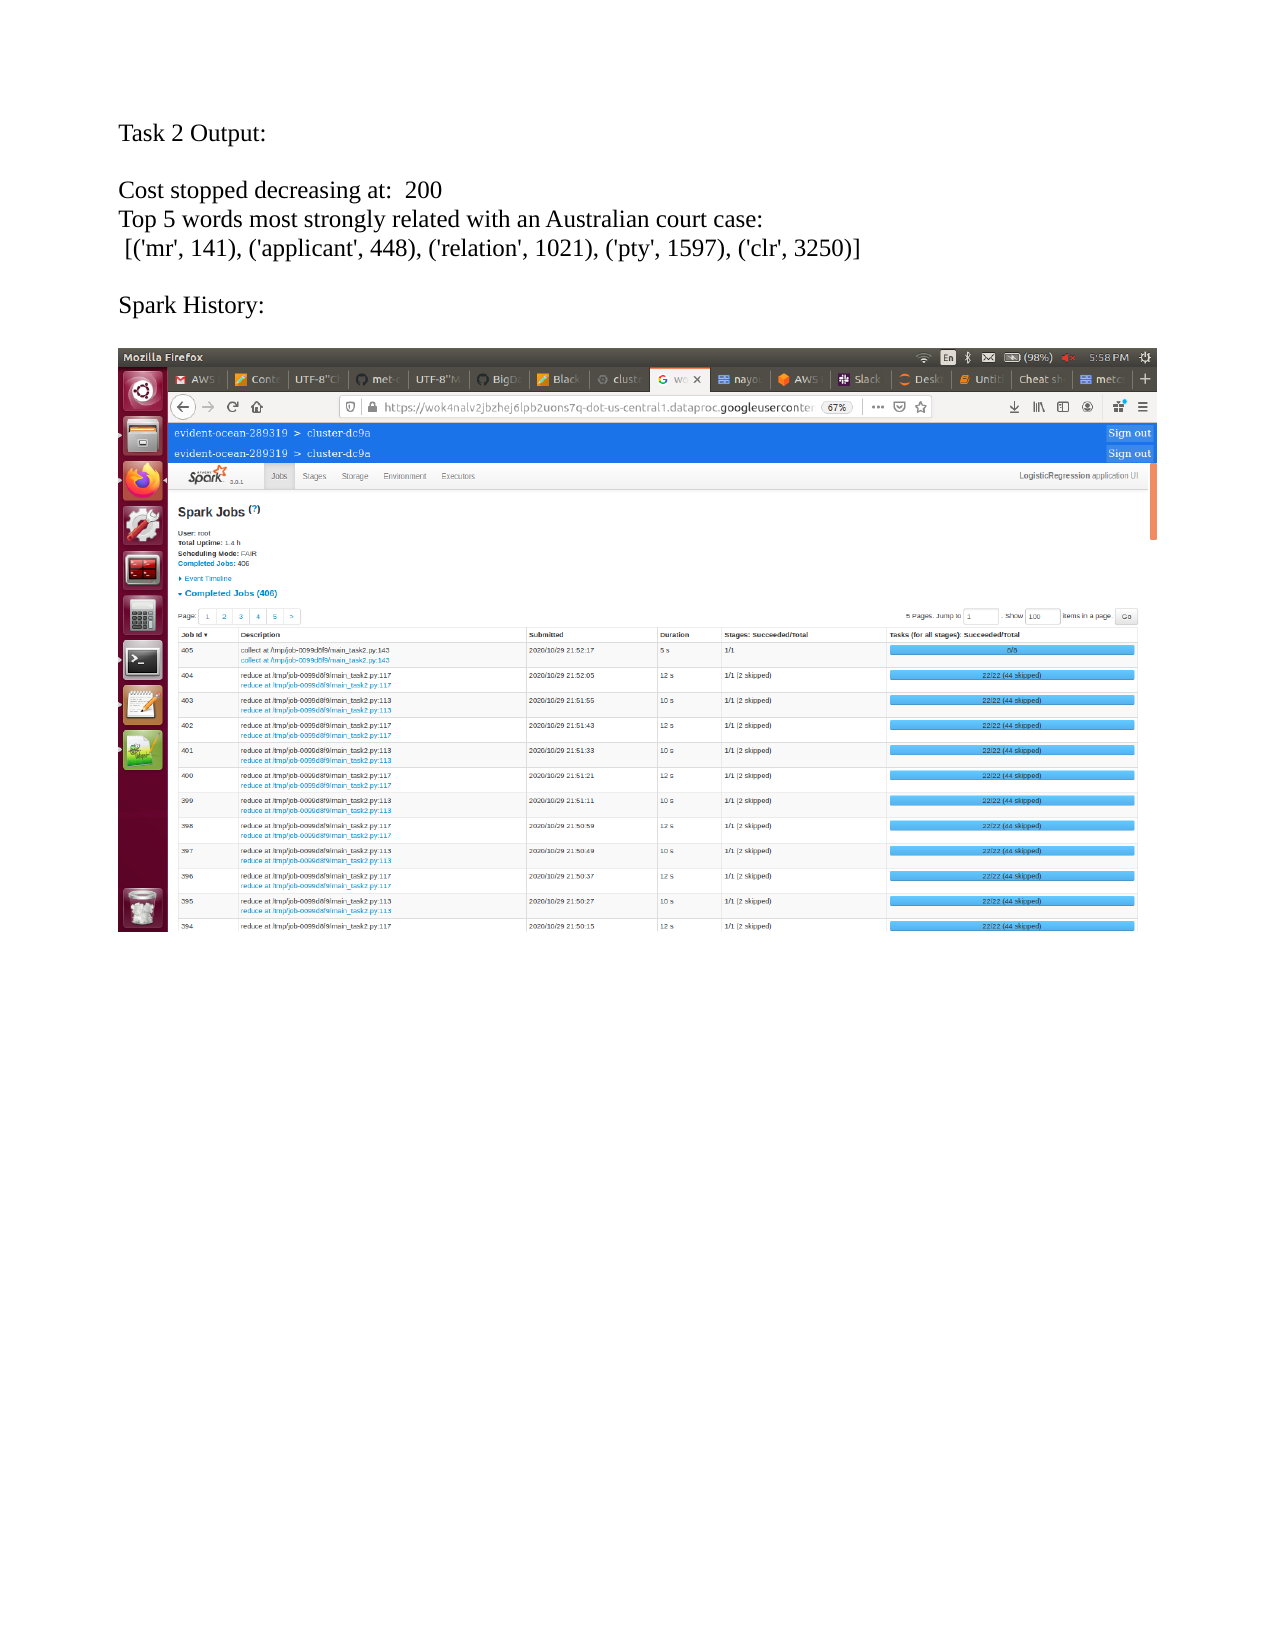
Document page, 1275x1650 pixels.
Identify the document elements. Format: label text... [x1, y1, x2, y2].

text Top 5 words most strongly related with an Australian court case: [118, 204, 1157, 233]
text [('mr', 141), ('applicant', 448), ('relation', 1021), ('pty', 1597), ('clr', 3250)] [118, 233, 1157, 262]
picture [118, 348, 1157, 932]
text Spark History: [118, 291, 1157, 319]
text Task 2 Output: [118, 118, 1157, 147]
text Cost stopped decreasing at: 200 [118, 176, 1157, 204]
